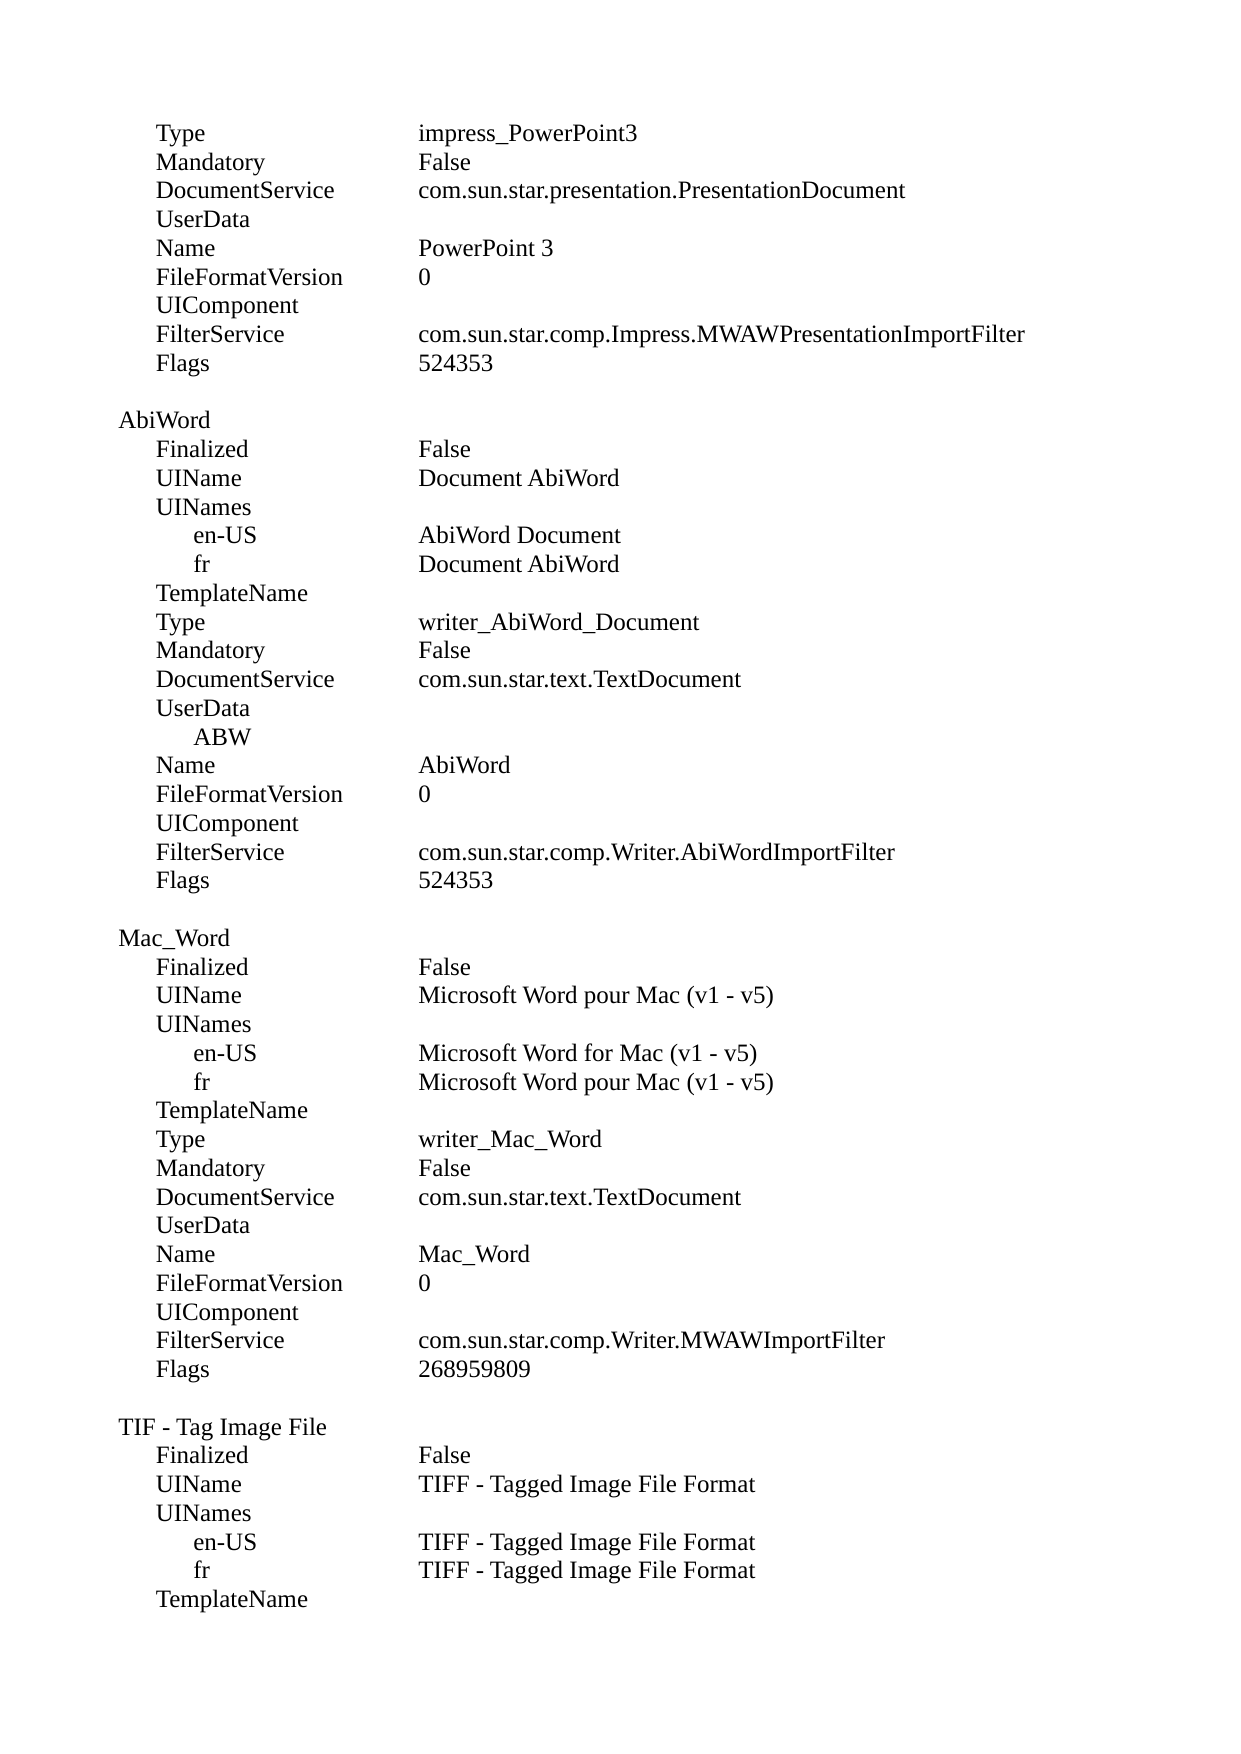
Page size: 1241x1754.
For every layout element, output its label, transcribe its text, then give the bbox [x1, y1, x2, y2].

text AbiWord Finalized False UIName Document AbiWord UINames en-US AbiWord Document fr Document AbiWord TemplateName Type writer_AbiWord_Document Mandatory False DocumentService com.sun.star.text.TextDocument UserData ABW Name AbiWord FileFormatVersion 0 UIComponent FilterService com.sun.star.comp.Writer.AbiWordImportFilter Flags 524353 [118, 406, 1122, 894]
text Type impress_PowerPoint3 Mandatory False DocumentService com.sun.star.presentation.PresentationDocument UserData Name PowerPoint 3 FileFormatVersion 0 UIComponent FilterService com.sun.star.comp.Impress.MWAWPresentationImportFilter Flags 524353 [118, 118, 1122, 377]
text Mac_Word Finalized False UIName Microsoft Word pour Mac (v1 - v5) UINames en-US Microsoft Word for Mac (v1 - v5) fr Microsoft Word pour Mac (v1 - v5) TemplateName Type writer_Mac_Word Mandatory False DocumentService com.sun.star.text.TextDocument UserData Name Mac_Word FileFormatVersion 0 UIComponent FilterService com.sun.star.comp.Writer.MWAWImportFilter Flags 268959809 [118, 923, 1122, 1383]
text TIF - Tag Image File Finalized False UIName TIFF - Tagged Image File Format UINames en-US TIFF - Tagged Image File Format fr TIFF - Tagged Image File Format TemplateName [118, 1412, 1122, 1613]
